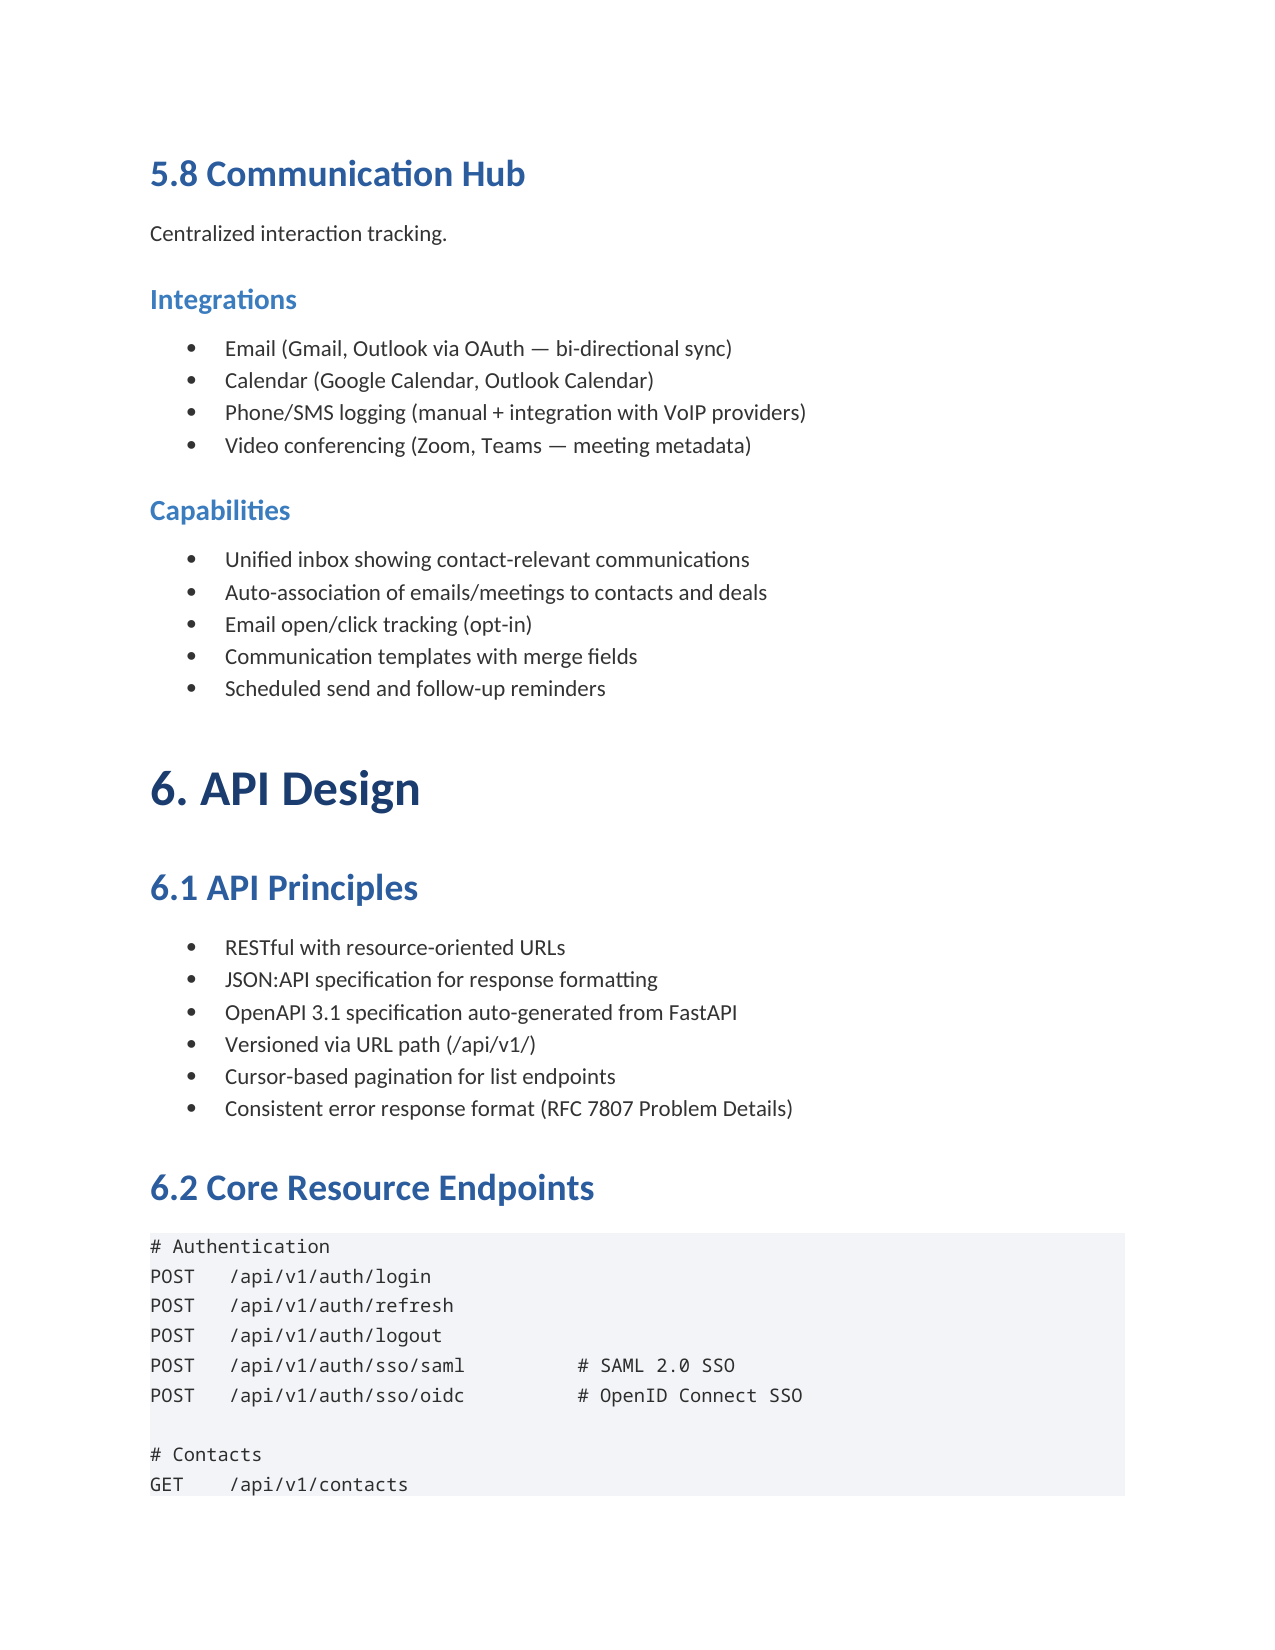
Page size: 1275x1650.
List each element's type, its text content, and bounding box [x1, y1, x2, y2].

list Calendar (Google Calendar, Outlook Calendar) [187, 366, 1125, 394]
list OpenAPI 3.1 specification auto-generated from FastAPI [187, 998, 1125, 1026]
list RESTful with resource-oriented URLs [187, 933, 1125, 961]
text POST /api/v1/auth/login [150, 1263, 1125, 1289]
text POST /api/v1/auth/sso/oidc # OpenID Connect SSO [150, 1382, 1125, 1407]
list Email open/click tracking (opt-in) [187, 610, 1125, 638]
list Unified inbox showing contact-relevant communications [187, 546, 1125, 573]
list Auto-association of emails/meetings to contacts and deals [187, 578, 1125, 606]
list Consistent error response format (RFC 7807 Problem Details) [187, 1094, 1125, 1122]
list Versioned via URL path (/api/v1/) [187, 1030, 1125, 1058]
list JSON:API specification for response formatting [187, 966, 1125, 994]
text GET /api/v1/contacts [150, 1471, 1125, 1496]
text POST /api/v1/auth/refresh [150, 1293, 1125, 1318]
list Communication templates with merge fields [187, 642, 1125, 670]
text # Contacts [150, 1441, 1125, 1467]
list Video conferencing (Zoom, Teams — meeting metadata) [187, 431, 1125, 459]
text POST /api/v1/auth/sso/saml # SAML 2.0 SSO [150, 1352, 1125, 1378]
subtitle Integrations [150, 281, 1125, 316]
subtitle Capabilities [150, 492, 1125, 528]
subtitle 5.8 Communication Hub [150, 150, 1125, 196]
list Scheduled send and follow-up reminders [187, 674, 1125, 702]
text # Authentication [150, 1233, 1125, 1259]
text POST /api/v1/auth/logout [150, 1322, 1125, 1348]
subtitle 6.1 API Principles [150, 864, 1125, 910]
list Cursor-based pagination for list endpoints [187, 1062, 1125, 1090]
text Centralized interaction tracking. [150, 219, 1125, 247]
list Phone/SMS logging (manual + integration with VoIP providers) [187, 398, 1125, 427]
subtitle 6.2 Core Resource Endpoints [150, 1164, 1125, 1210]
list Email (Gmail, Outlook via OAuth — bi-directional sync) [187, 334, 1125, 362]
subtitle 6. API Design [150, 756, 1125, 817]
